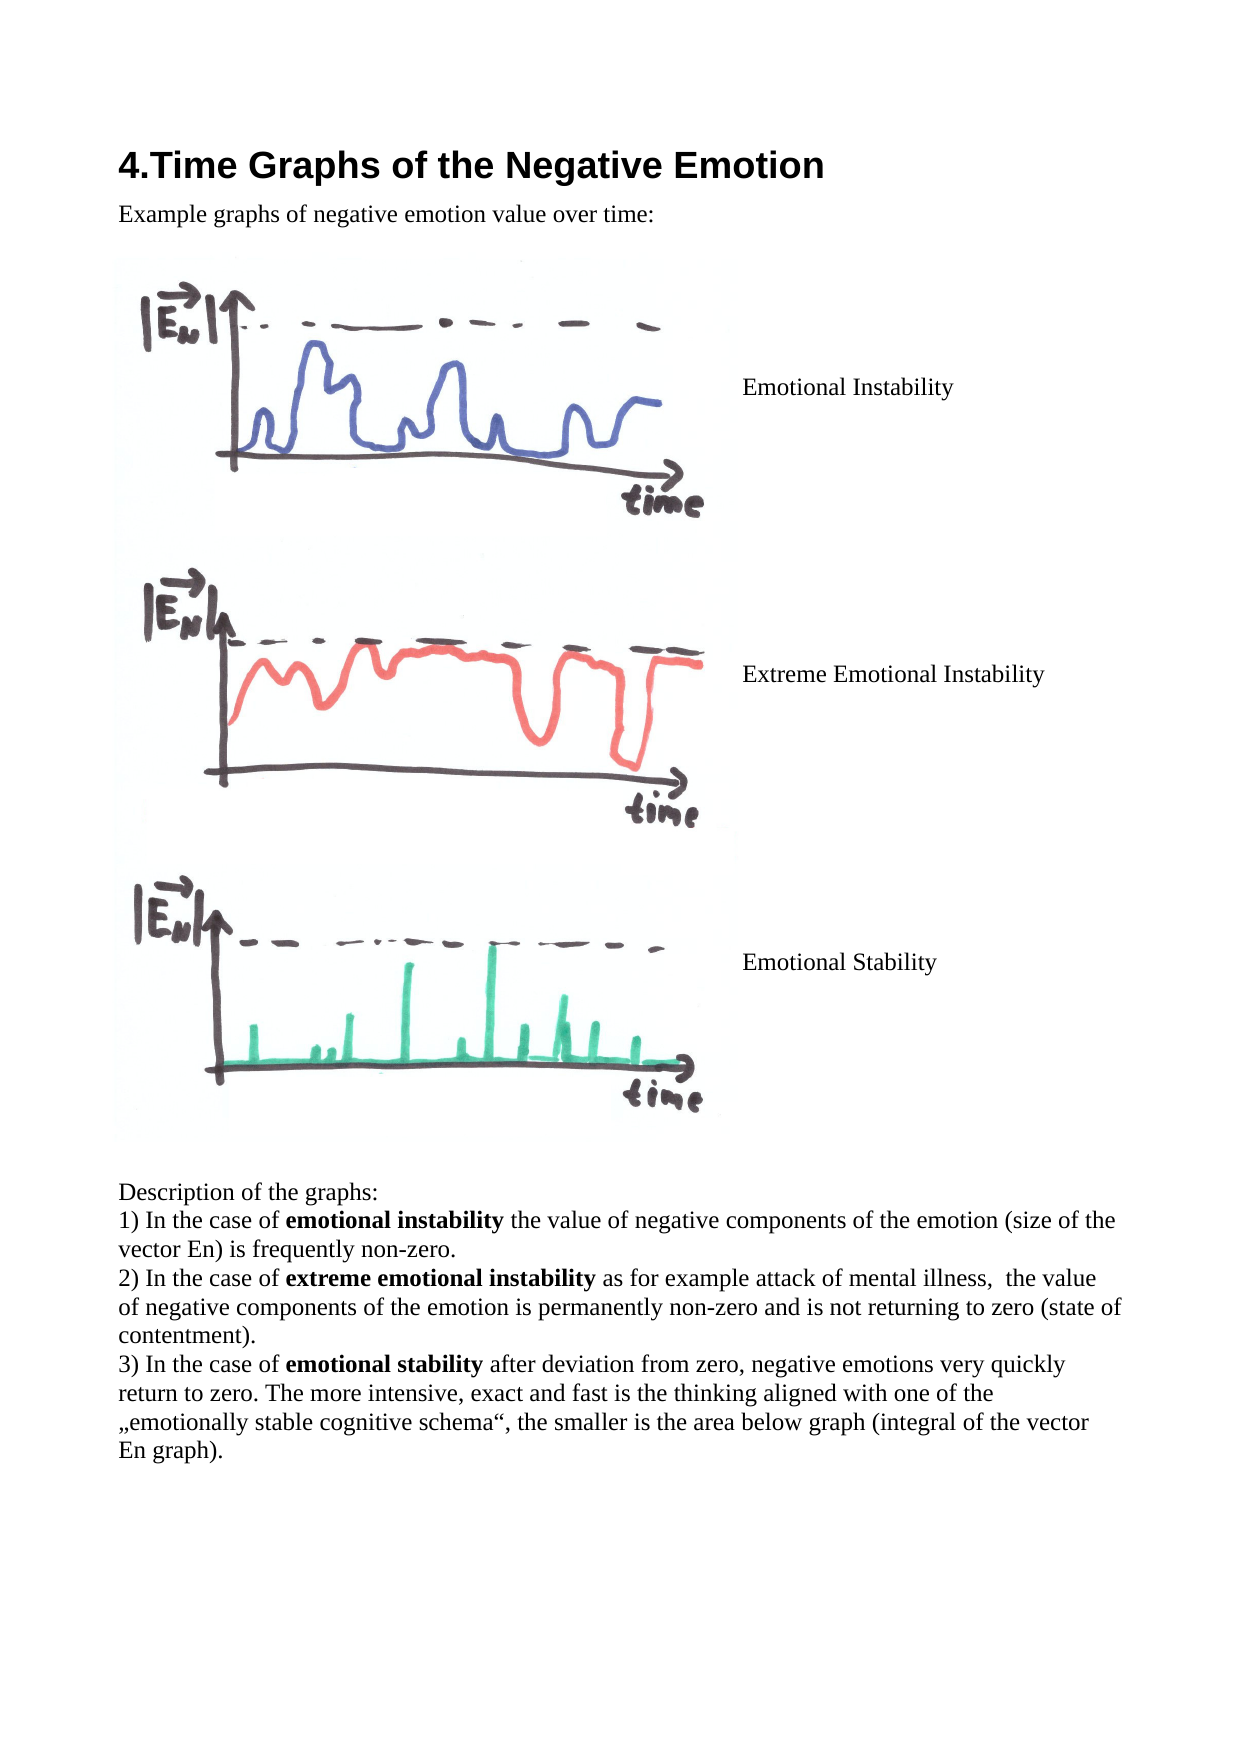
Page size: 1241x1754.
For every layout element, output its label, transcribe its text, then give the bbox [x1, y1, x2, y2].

text 2) In the case of extreme emotional instability as for example attack of mental illness, the value of negative components of the emotion is permanently non-zero and is not returning to zero (state of contentment). [118, 1263, 1122, 1349]
subtitle 4.Time Graphs of the Negative Emotion [118, 143, 1122, 187]
text Emotional Instability [742, 372, 1122, 401]
text 3) In the case of emotional stability after deviation from zero, negative emotions very quickly return to zero. The more intensive, exact and fast is the thinking aligned with one of the „emotionally stable cognitive schema“, the smaller is the area below graph (integral of the vector En graph). [118, 1349, 1122, 1464]
text Description of the graphs: [118, 1177, 1122, 1206]
text Emotional Stability [742, 947, 1122, 976]
text 1) In the case of emotional instability the value of negative components of the emotion (size of the vector En) is frequently non-zero. [118, 1206, 1122, 1263]
text Example graphs of negative emotion value over time: [118, 199, 1122, 228]
picture [108, 252, 742, 1147]
text Extreme Emotional Instability [742, 659, 1122, 688]
